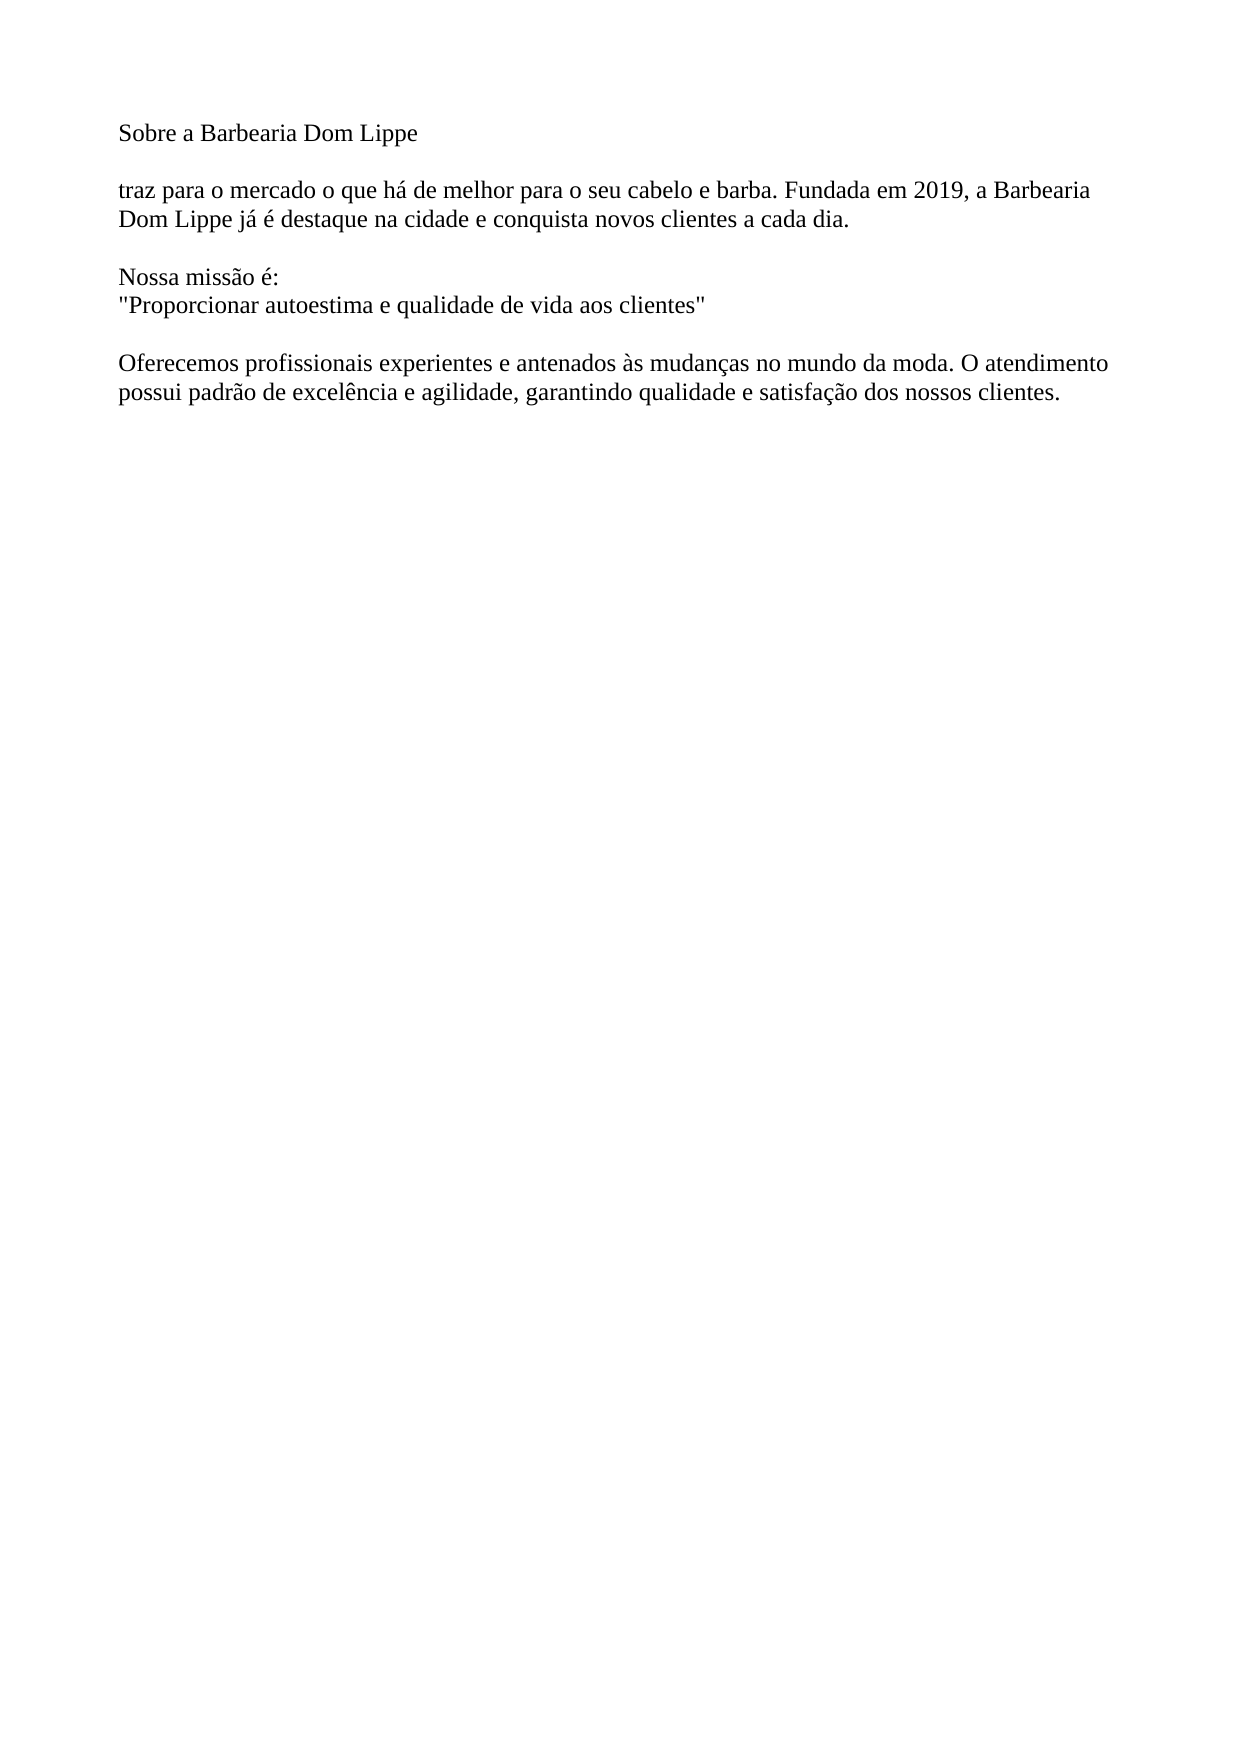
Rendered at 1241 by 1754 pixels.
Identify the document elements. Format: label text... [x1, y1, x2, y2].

text traz para o mercado o que há de melhor para o seu cabelo e barba. Fundada em 2019, a Barbearia Dom Lippe já é destaque na cidade e conquista novos clientes a cada dia. [118, 176, 1122, 233]
text "Proporcionar autoestima e qualidade de vida aos clientes" [118, 291, 1122, 319]
text Sobre a Barbearia Dom Lippe [118, 118, 1122, 147]
text Nossa missão é: [118, 262, 1122, 291]
text Oferecemos profissionais experientes e antenados às mudanças no mundo da moda. O atendimento possui padrão de excelência e agilidade, garantindo qualidade e satisfação dos nossos clientes. [118, 348, 1122, 406]
